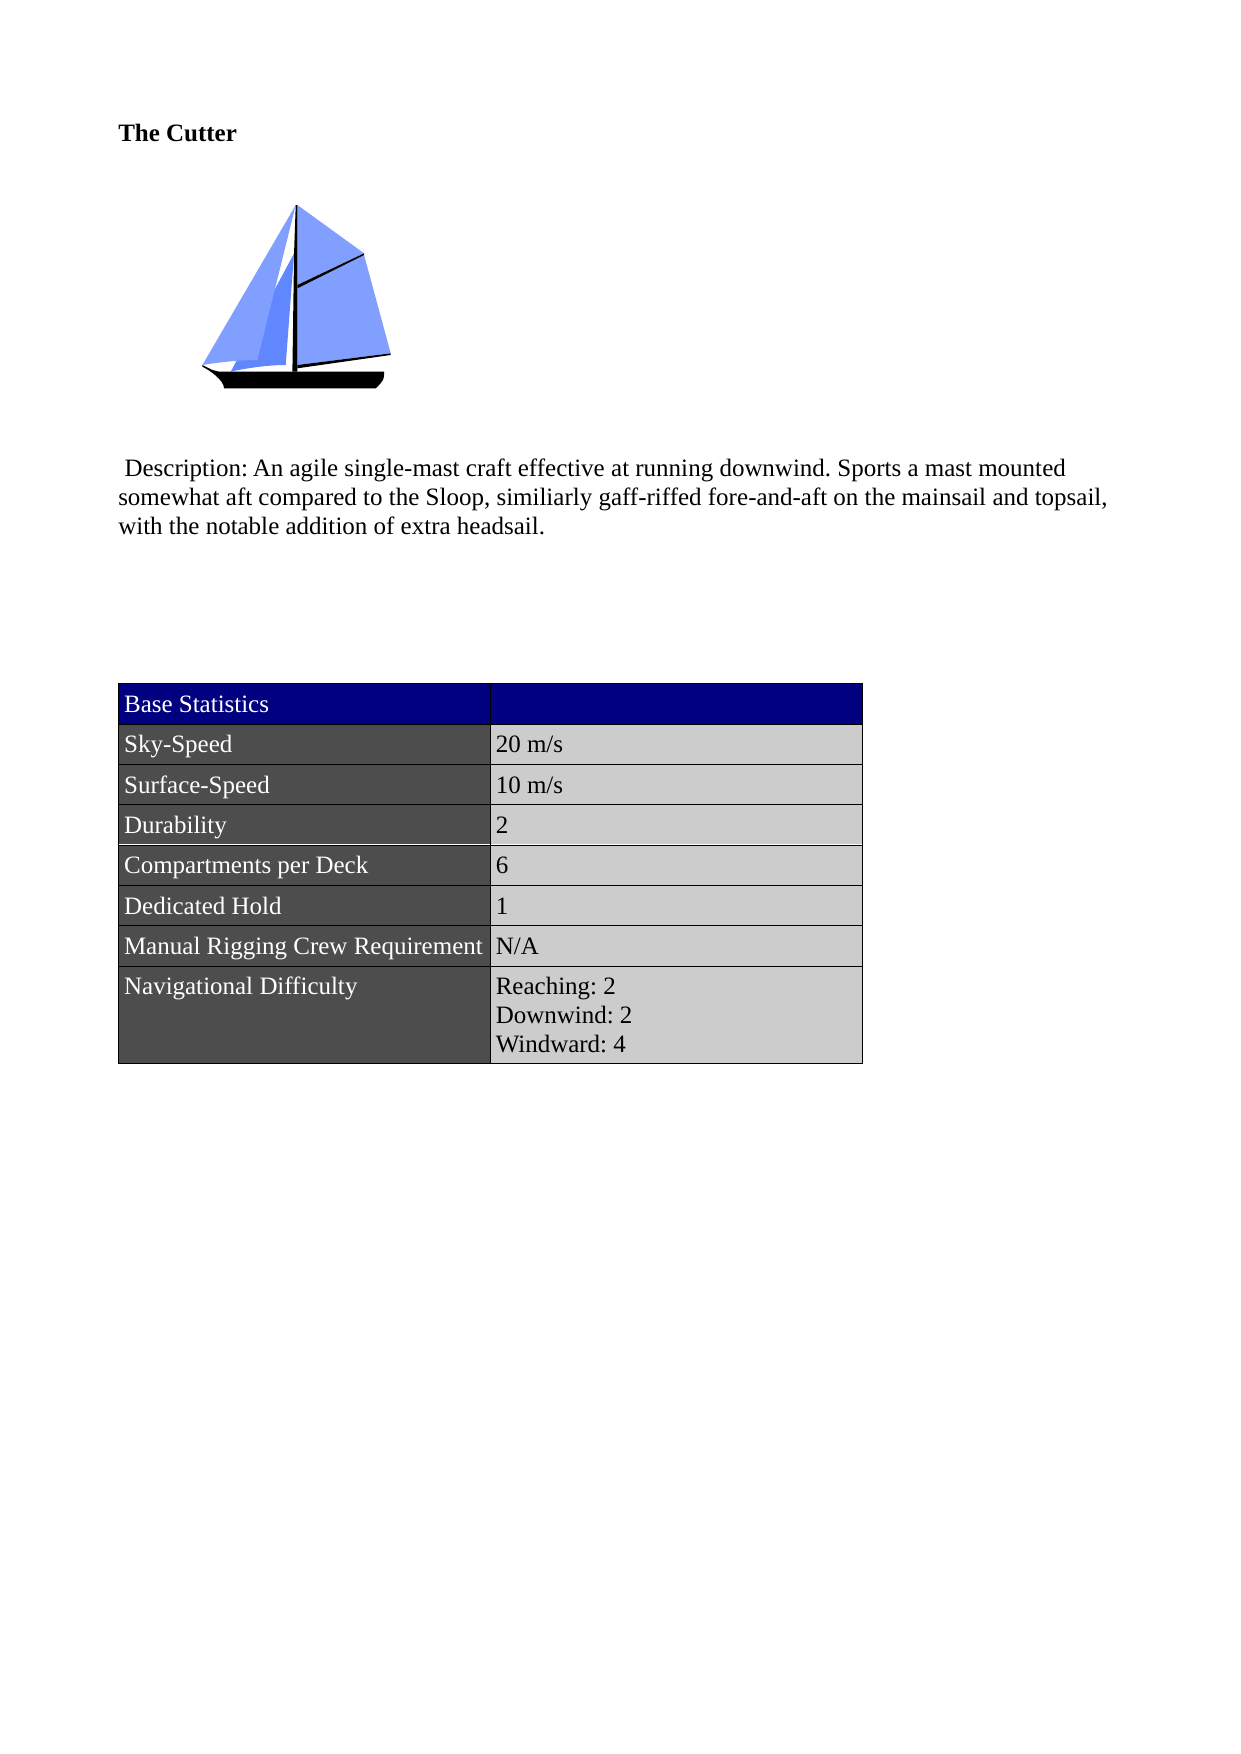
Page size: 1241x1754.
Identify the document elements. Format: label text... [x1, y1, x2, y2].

table_cell N/A [491, 926, 862, 966]
table_cell Navigational Difficulty [119, 967, 490, 1063]
table_header [491, 684, 862, 724]
table_cell Durability [119, 805, 490, 844]
table_header Base Statistics [119, 684, 490, 724]
table_cell 20 m/s [491, 725, 862, 764]
text Description: An agile single-mast craft effective at running downwind. Sports a mast mounted somewhat aft compared to the Sloop, similiarly gaff-riffed fore-and-aft on the mainsail and topsail, with the notable addition of extra headsail. [118, 453, 1122, 539]
text The Cutter [118, 118, 1122, 147]
table_cell 2 [491, 805, 862, 844]
table_cell Sky-Speed [119, 725, 490, 764]
table_cell 1 [491, 886, 862, 925]
table_cell Surface-Speed [119, 765, 490, 804]
table_cell Reaching: 2 Downwind: 2 Windward: 4 [491, 967, 862, 1063]
table_cell Dedicated Hold [119, 886, 490, 925]
table_cell 6 [491, 846, 862, 885]
table_cell Manual Rigging Crew Requirement [119, 926, 490, 966]
table_cell 10 m/s [491, 765, 862, 804]
table_cell Compartments per Deck [119, 846, 490, 885]
